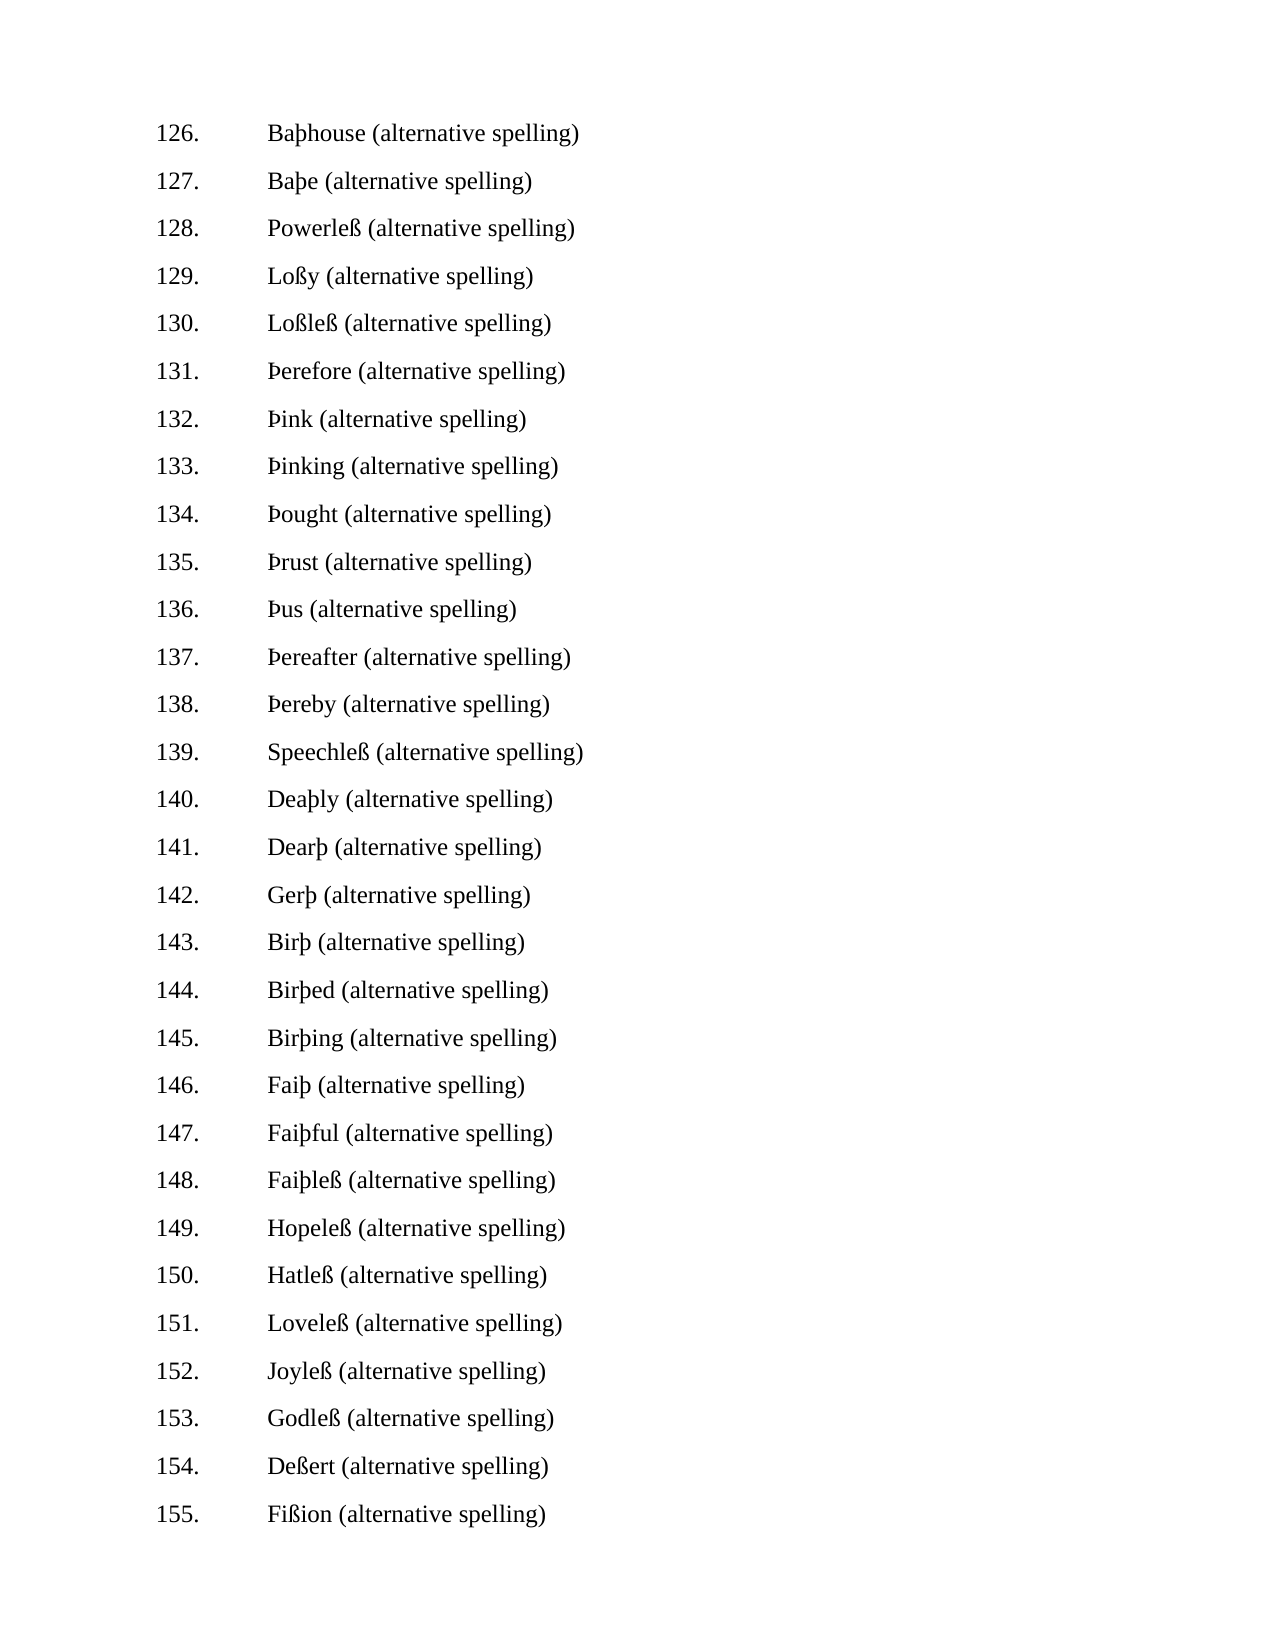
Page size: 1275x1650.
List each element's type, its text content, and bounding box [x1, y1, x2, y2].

list Þink (alternative spelling) [156, 404, 1157, 432]
list Loßleß (alternative spelling) [156, 308, 1157, 337]
list Hopeleß (alternative spelling) [156, 1213, 1157, 1242]
list Þereby (alternative spelling) [156, 689, 1157, 718]
list Birþed (alternative spelling) [156, 975, 1157, 1004]
list Þereafter (alternative spelling) [156, 642, 1157, 671]
list Þrust (alternative spelling) [156, 547, 1157, 575]
list Baþe (alternative spelling) [156, 166, 1157, 194]
list Faiþleß (alternative spelling) [156, 1165, 1157, 1194]
list Deaþly (alternative spelling) [156, 784, 1157, 813]
list Faiþful (alternative spelling) [156, 1118, 1157, 1147]
list Þerefore (alternative spelling) [156, 356, 1157, 385]
list Þus (alternative spelling) [156, 594, 1157, 623]
list Loveleß (alternative spelling) [156, 1308, 1157, 1337]
list Hatleß (alternative spelling) [156, 1261, 1157, 1289]
list Loßy (alternative spelling) [156, 261, 1157, 290]
list Faiþ (alternative spelling) [156, 1070, 1157, 1099]
list Godleß (alternative spelling) [156, 1403, 1157, 1432]
list Speechleß (alternative spelling) [156, 737, 1157, 766]
list Powerleß (alternative spelling) [156, 213, 1157, 242]
list Gerþ (alternative spelling) [156, 880, 1157, 908]
list Dearþ (alternative spelling) [156, 832, 1157, 861]
list Deßert (alternative spelling) [156, 1451, 1157, 1480]
list Þought (alternative spelling) [156, 499, 1157, 528]
list Fißion (alternative spelling) [156, 1499, 1157, 1527]
list Joyleß (alternative spelling) [156, 1356, 1157, 1384]
list Birþing (alternative spelling) [156, 1023, 1157, 1051]
list Birþ (alternative spelling) [156, 927, 1157, 956]
list Þinking (alternative spelling) [156, 451, 1157, 480]
list Baþhouse (alternative spelling) [156, 118, 1157, 147]
